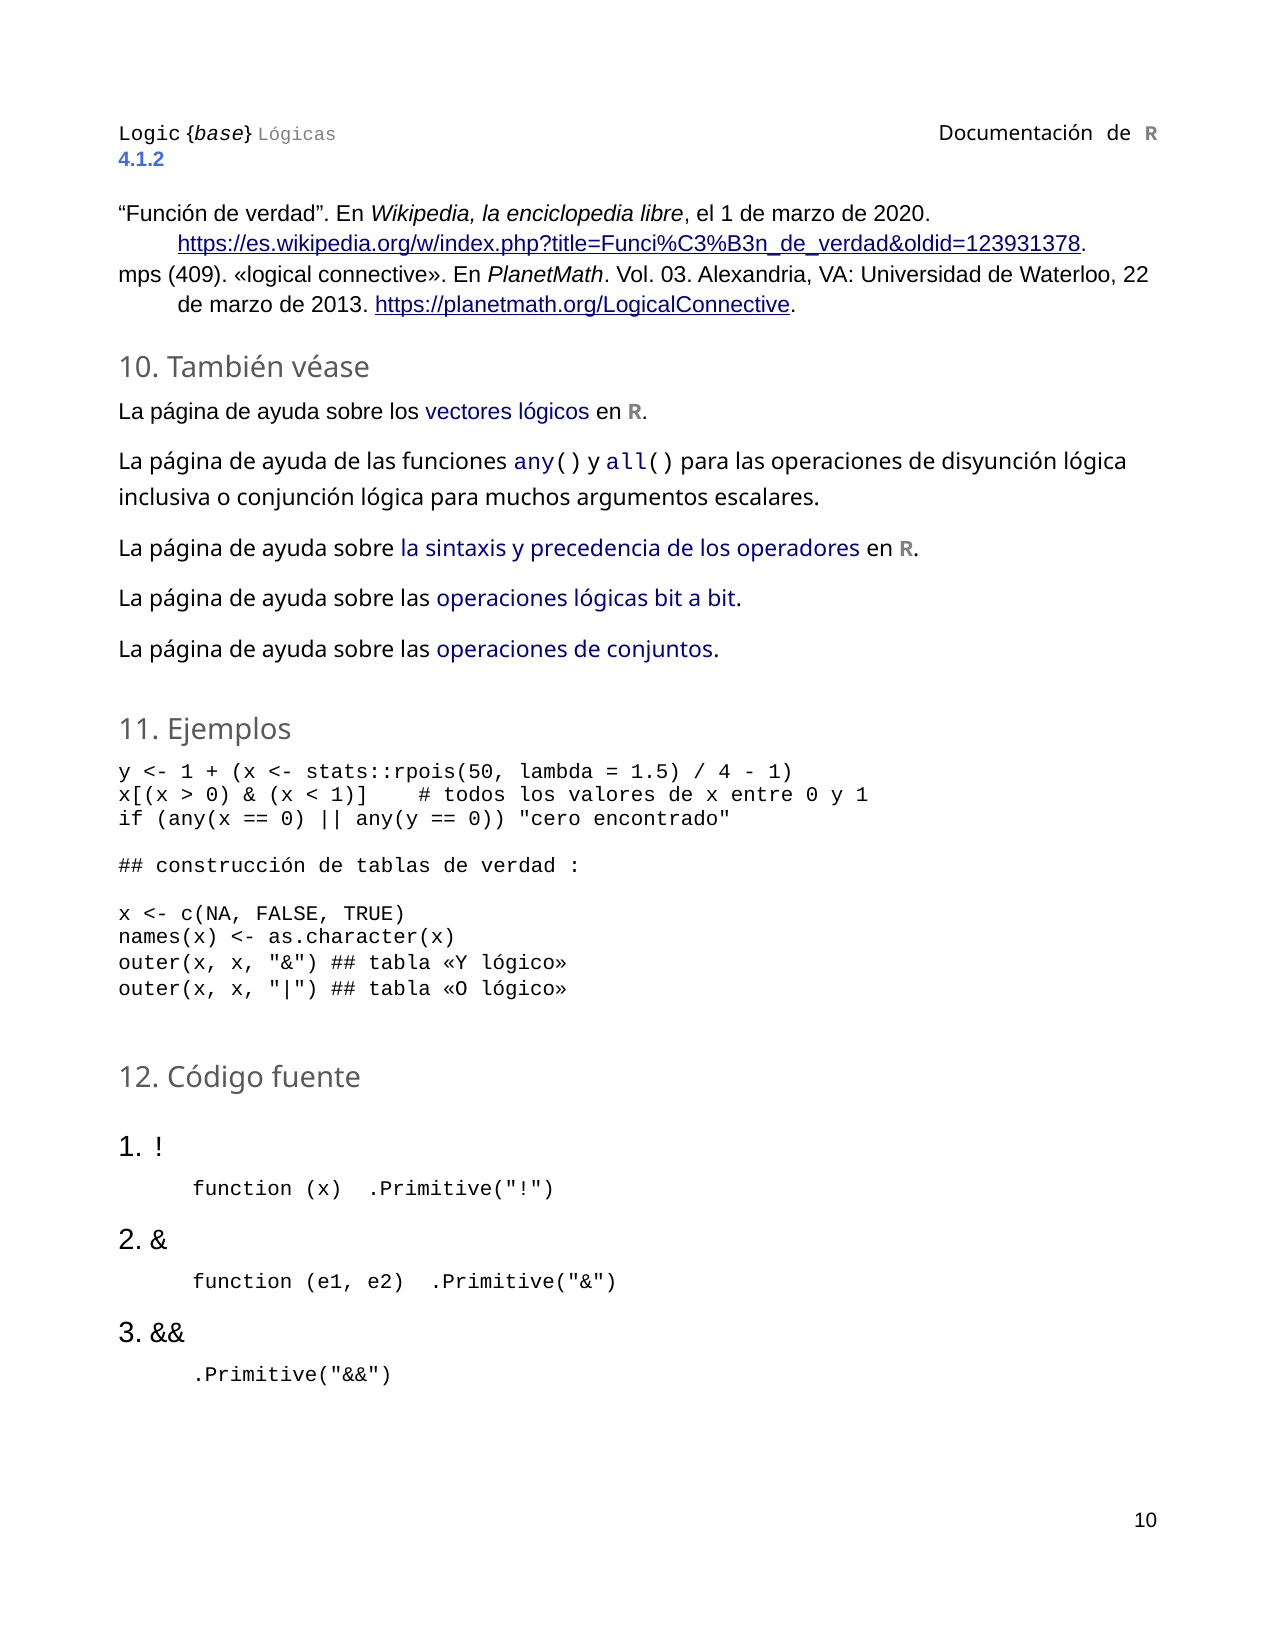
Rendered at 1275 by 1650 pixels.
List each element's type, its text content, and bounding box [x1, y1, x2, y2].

text La página de ayuda de las funciones any() y all() para las operaciones de disyunción lógica inclusiva o conjunción lógica para muchos argumentos escalares. [118, 445, 1157, 512]
text function (x) .Primitive("!") [118, 1178, 1157, 1201]
text La página de ayuda sobre las operaciones lógicas bit a bit. [118, 582, 1157, 614]
subtitle 1. ! [118, 1129, 1157, 1165]
text outer(x, x, "&") ## tabla «Y lógico» [118, 950, 1157, 976]
text La página de ayuda sobre los vectores lógicos en R. [118, 398, 1157, 426]
text outer(x, x, "|") ## tabla «O lógico» [118, 976, 1157, 1001]
subtitle 10. También véase [118, 346, 1157, 386]
text mps (409). «logical connective». En PlanetMath. Vol. 03. Alexandria, VA: Universidad de Waterloo, 22 de marzo de 2013. https://planetmath.org/LogicalConnective. [118, 261, 1157, 317]
text ## construcción de tablas de verdad : [118, 855, 1157, 879]
text function (e1, e2) .Primitive("&") [118, 1271, 1157, 1294]
text y <- 1 + (x <- stats::rpois(50, lambda = 1.5) / 4 - 1) [118, 761, 1157, 784]
text La página de ayuda sobre la sintaxis y precedencia de los operadores en R. [118, 532, 1157, 563]
text La página de ayuda sobre las operaciones de conjuntos. [118, 633, 1157, 664]
text .Primitive("&&") [118, 1364, 1157, 1387]
text “Función de verdad”. En Wikipedia, la enciclopedia libre, el 1 de marzo de 2020. https://es.wikipedia.org/w/index.php?title=Funci%C3%B3n_de_verdad&oldid=123931378. [118, 200, 1157, 257]
text x <- c(NA, FALSE, TRUE) [118, 902, 1157, 926]
subtitle 11. Ejemplos [118, 708, 1157, 748]
text if (any(x == 0) || any(y == 0)) "cero encontrado" [118, 808, 1157, 832]
subtitle 3. && [118, 1315, 1157, 1351]
subtitle 2. & [118, 1222, 1157, 1258]
text x[(x > 0) & (x < 1)] # todos los valores de x entre 0 y 1 [118, 784, 1157, 808]
text names(x) <- as.character(x) [118, 926, 1157, 950]
subtitle 12. Código fuente [118, 1056, 1157, 1096]
